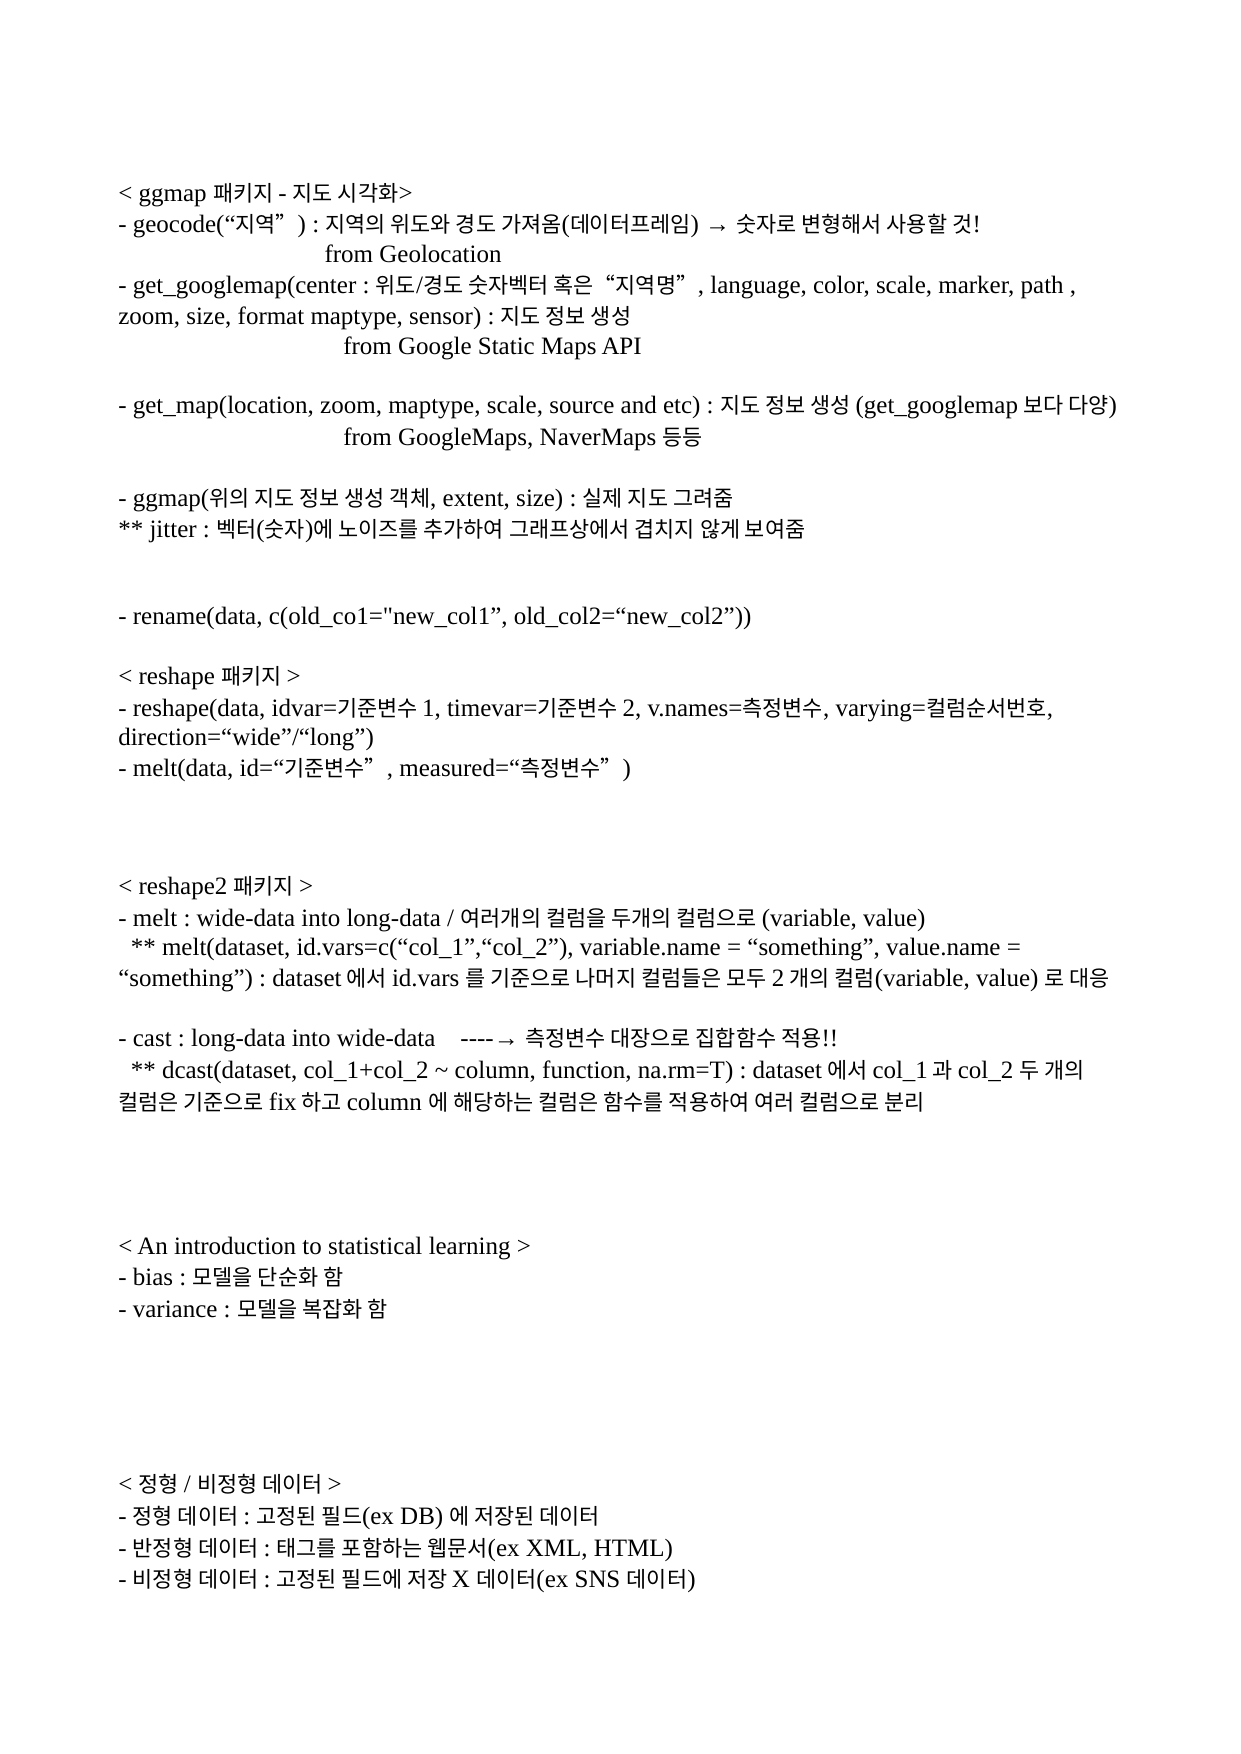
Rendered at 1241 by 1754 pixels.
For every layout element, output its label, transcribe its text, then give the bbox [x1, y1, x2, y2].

text - get_map(location, zoom, maptype, scale, source and etc) : 지도 정보 생성 (get_googlemap보다 다양) [118, 388, 1122, 420]
text - reshape(data, idvar=기준변수1, timevar=기준변수2, v.names=측정변수, varying=컬럼순서번호, direction=“wide”/“long”) [118, 691, 1122, 751]
text - bias : 모델을 단순화 함 [118, 1260, 1122, 1292]
text - melt(data, id=“기준변수”, measured=“측정변수”) [118, 751, 1122, 783]
text - variance : 모델을 복잡화 함 [118, 1292, 1122, 1323]
text - 정형 데이터 : 고정된 필드(ex DB) 에 저장된 데이터 [118, 1499, 1122, 1531]
text - cast : long-data into wide-data ----→ 측정변수 대장으로 집합함수 적용!! [118, 1021, 1122, 1053]
text - ggmap(위의 지도 정보 생성 객체, extent, size) : 실제 지도 그려줌 [118, 481, 1122, 512]
text - 비정형 데이터 : 고정된 필드에 저장X 데이터(ex SNS 데이터) [118, 1562, 1122, 1594]
text < 정형 / 비정형 데이터 > [118, 1467, 1122, 1499]
text from GoogleMaps, NaverMaps 등등 [118, 420, 1122, 452]
text from Google Static Maps API [118, 331, 1122, 360]
text < reshape2 패키지 > [118, 869, 1122, 901]
text - melt : wide-data into long-data / 여러개의 컬럼을 두개의 컬럼으로 (variable, value) [118, 901, 1122, 932]
text - 반정형 데이터 : 태그를 포함하는 웹문서(ex XML, HTML) [118, 1531, 1122, 1562]
text - get_googlemap(center : 위도/경도 숫자벡터 혹은“지역명”, language, color, scale, marker, path , zoom, size, format maptype, sensor) : 지도 정보 생성 [118, 268, 1122, 331]
text < reshape 패키지 > [118, 659, 1122, 691]
text < ggmap 패키지 - 지도 시각화> [118, 176, 1122, 207]
text ** dcast(dataset, col_1+col_2 ~ column, function, na.rm=T) : dataset에서 col_1과 col_2 두 개의 컬럼은 기준으로 fix하고 column 에 해당하는 컬럼은 함수를 적용하여 여러 컬럼으로 분리 [118, 1053, 1122, 1116]
text < An introduction to statistical learning > [118, 1231, 1122, 1260]
text ** melt(dataset, id.vars=c(“col_1”,“col_2”), variable.name = “something”, value.name = “something”) : dataset에서 id.vars 를 기준으로 나머지 컬럼들은 모두 2개의 컬럼(variable, value) 로 대응 [118, 932, 1122, 993]
text - rename(data, c(old_co1="new_col1”, old_col2=“new_col2”)) [118, 601, 1122, 630]
text ** jitter : 벡터(숫자)에 노이즈를 추가하여 그래프상에서 겹치지 않게 보여줌 [118, 512, 1122, 544]
text from Geolocation [118, 239, 1122, 268]
text - geocode(“지역”) : 지역의 위도와 경도 가져옴(데이터프레임) → 숫자로 변형해서 사용할 것! [118, 207, 1122, 239]
